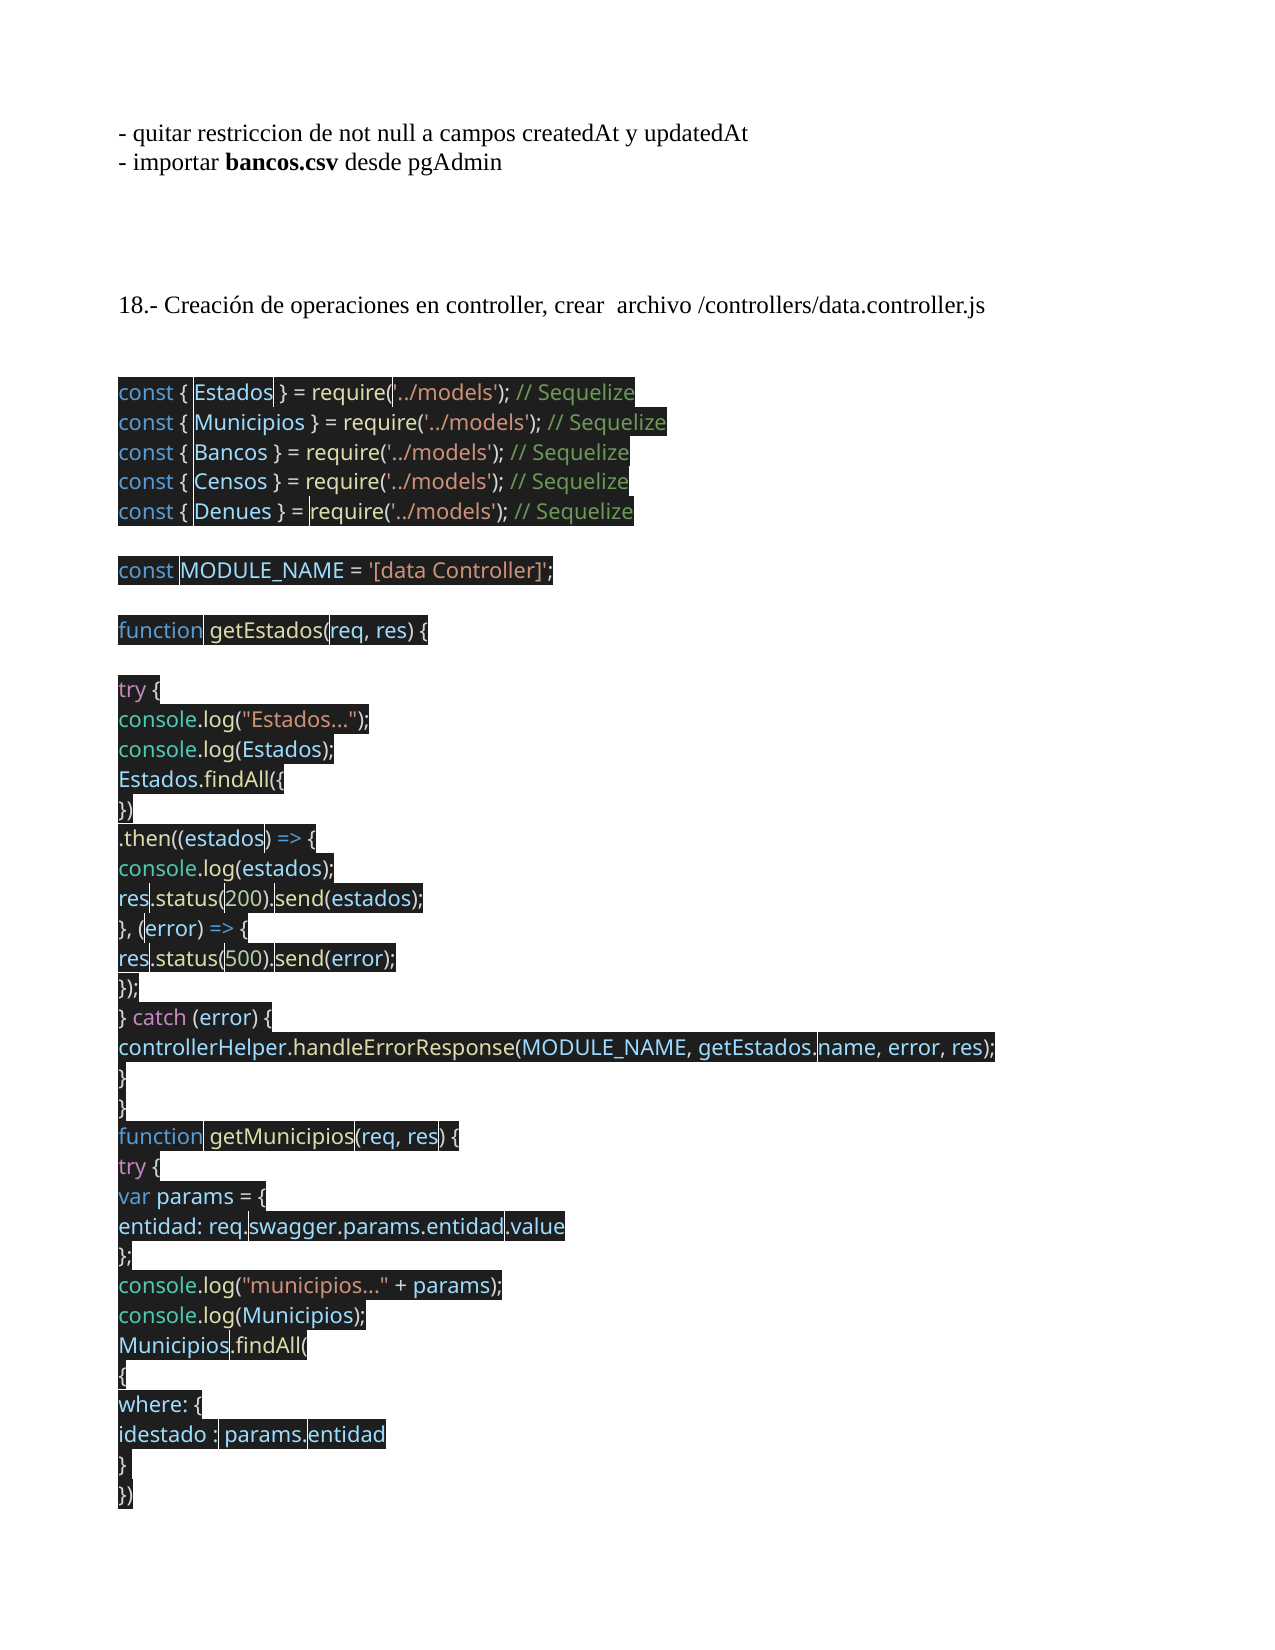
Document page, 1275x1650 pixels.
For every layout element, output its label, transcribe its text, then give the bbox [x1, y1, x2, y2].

text - quitar restriccion de not null a campos createdAt y updatedAt [118, 118, 1157, 147]
text const { Estados } = require('../models'); // Sequelize [118, 377, 1157, 407]
text const { Denues } = require('../models'); // Sequelize [118, 496, 1157, 526]
text entidad: req.swagger.params.entidad.value [118, 1211, 1157, 1241]
text } [118, 1092, 1157, 1121]
text var params = { [118, 1181, 1157, 1211]
text function getMunicipios(req, res) { [118, 1121, 1157, 1151]
text 18.- Creación de operaciones en controller, crear archivo /controllers/data.controller.js [118, 291, 1157, 319]
text idestado : params.entidad [118, 1419, 1157, 1449]
text }) [118, 1479, 1157, 1509]
text } catch (error) { [118, 1002, 1157, 1032]
text }); [118, 972, 1157, 1002]
text function getEstados(req, res) { [118, 615, 1157, 645]
text Municipios.findAll( [118, 1330, 1157, 1360]
text res.status(500).send(error); [118, 943, 1157, 972]
text where: { [118, 1389, 1157, 1419]
text }; [118, 1241, 1157, 1270]
text console.log(Municipios); [118, 1300, 1157, 1330]
text console.log("Estados..."); [118, 704, 1157, 734]
text } [118, 1062, 1157, 1092]
text }, (error) => { [118, 913, 1157, 943]
text console.log(estados); [118, 853, 1157, 883]
text } [118, 1449, 1157, 1479]
text const { Municipios } = require('../models'); // Sequelize [118, 407, 1157, 436]
text Estados.findAll({ [118, 764, 1157, 794]
text }) [118, 794, 1157, 823]
text console.log("municipios..." + params); [118, 1270, 1157, 1300]
text .then((estados) => { [118, 823, 1157, 853]
text { [118, 1360, 1157, 1389]
text const MODULE_NAME = '[data Controller]'; [118, 556, 1157, 585]
text controllerHelper.handleErrorResponse(MODULE_NAME, getEstados.name, error, res); [118, 1032, 1157, 1062]
text try { [118, 674, 1157, 704]
text console.log(Estados); [118, 734, 1157, 764]
text const { Bancos } = require('../models'); // Sequelize [118, 436, 1157, 466]
text res.status(200).send(estados); [118, 883, 1157, 913]
text try { [118, 1151, 1157, 1181]
text const { Censos } = require('../models'); // Sequelize [118, 466, 1157, 496]
text - importar bancos.csv desde pgAdmin [118, 147, 1157, 176]
